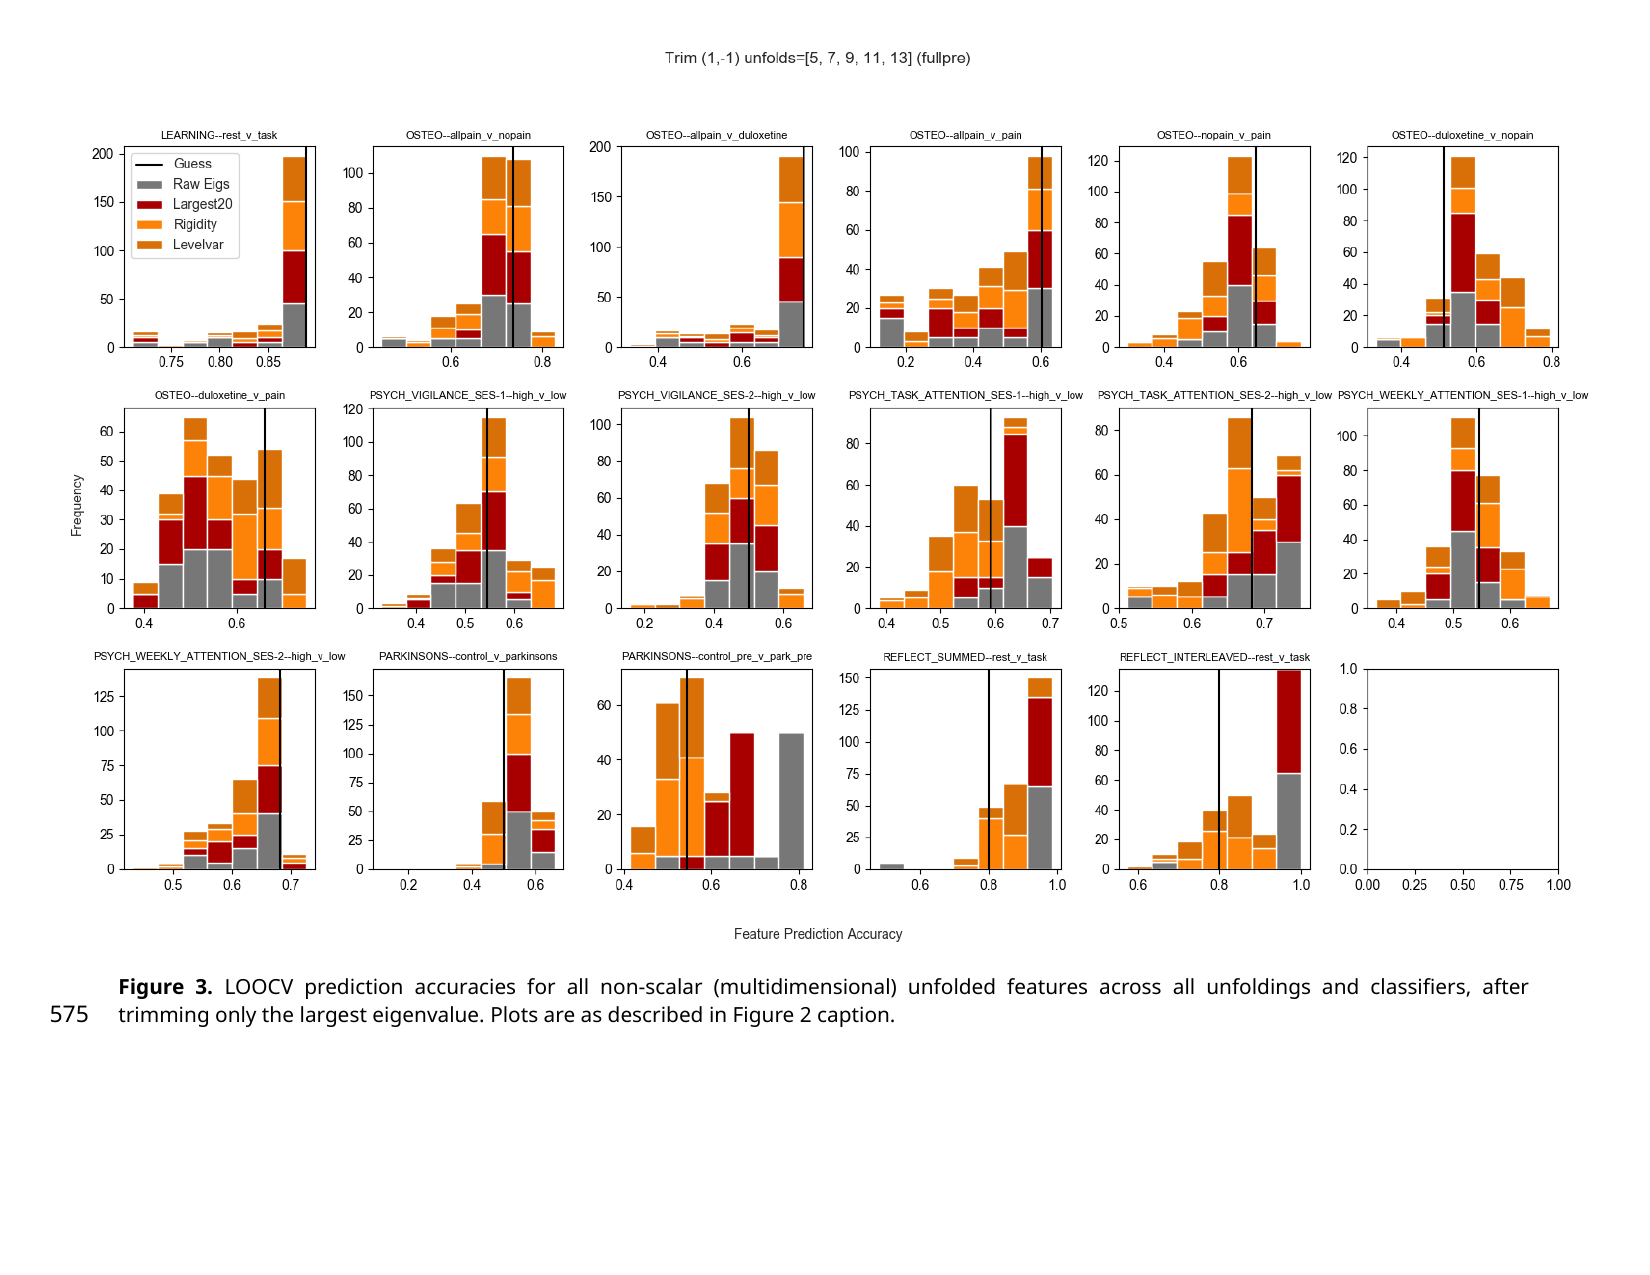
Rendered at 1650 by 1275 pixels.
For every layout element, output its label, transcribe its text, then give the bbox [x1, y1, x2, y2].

picture [44, 33, 1606, 972]
text Figure 3. LOOCV prediction accuracies for all non-scalar (multidimensional) unfolded features across all unfoldings and classifiers, after trimming only the largest eigenvalue. Plots are as described in Figure 2 caption. [118, 972, 1532, 1029]
